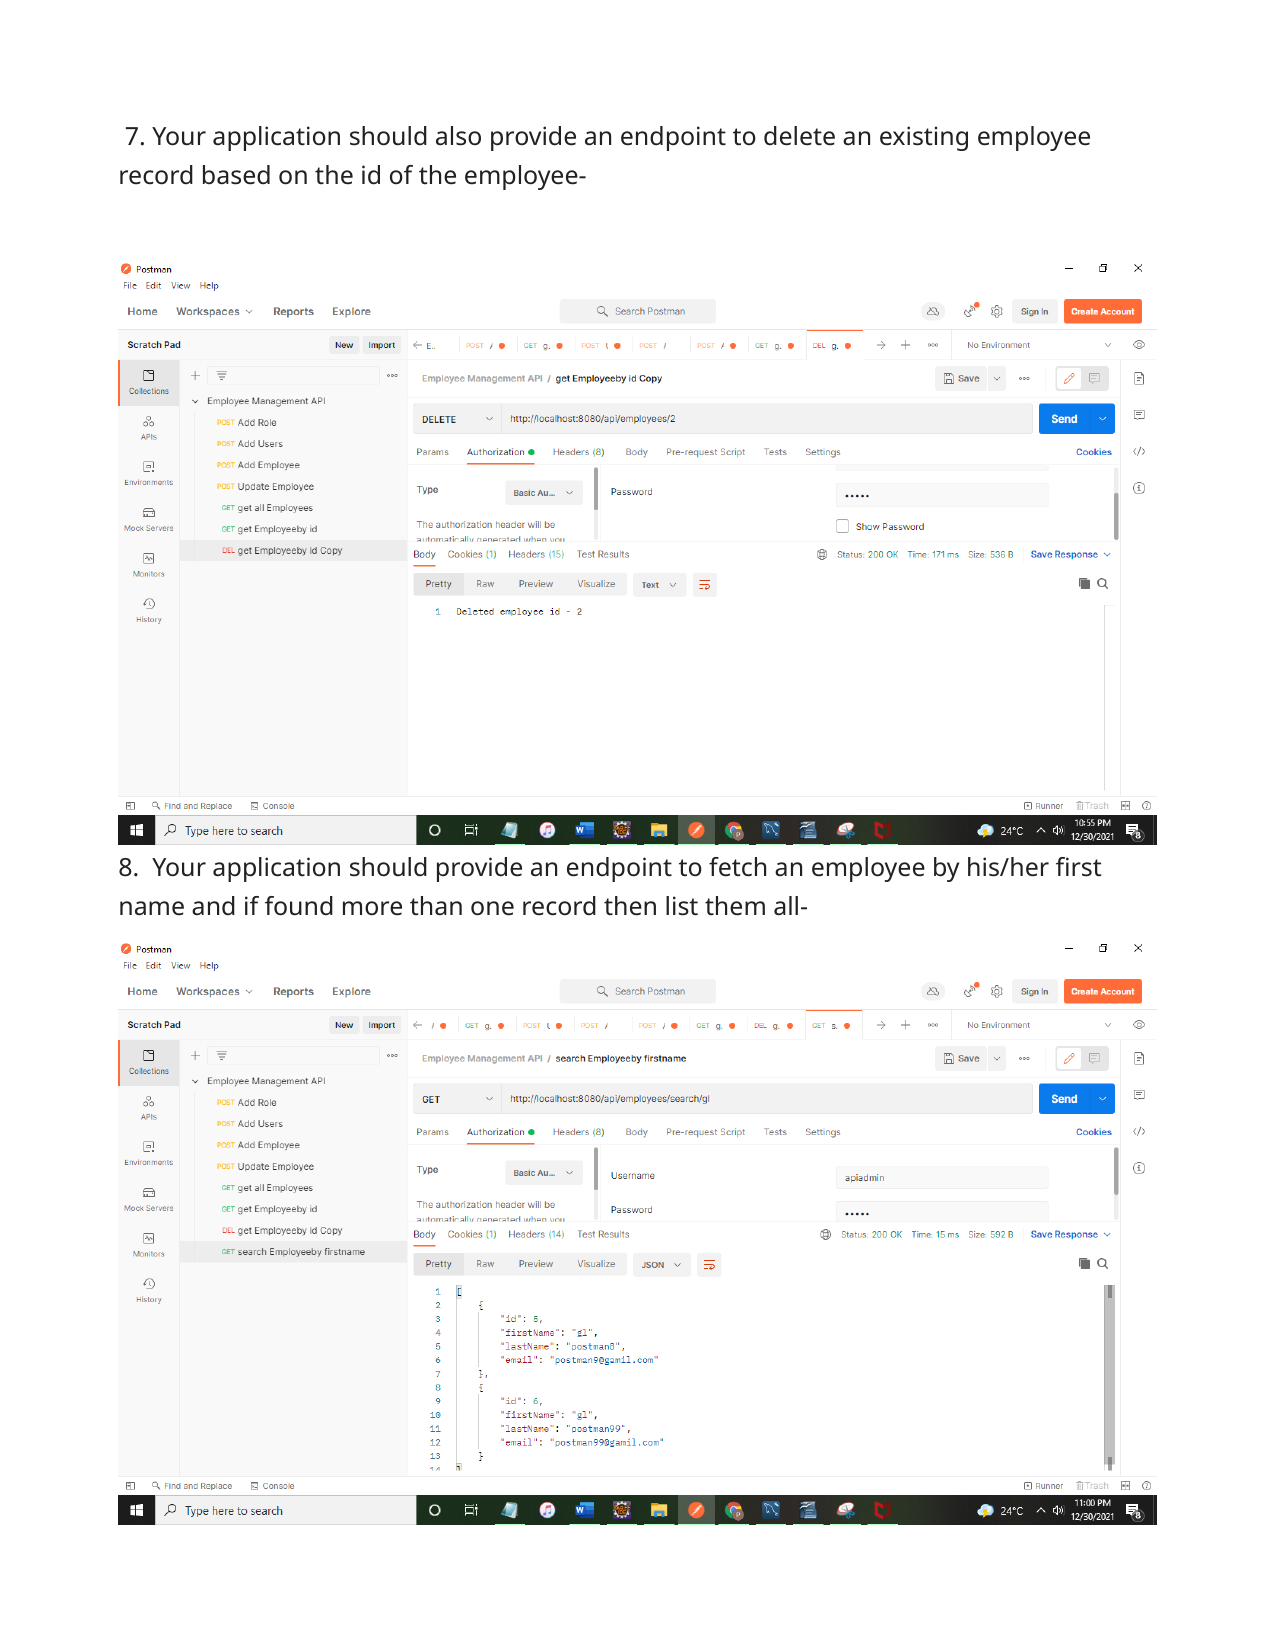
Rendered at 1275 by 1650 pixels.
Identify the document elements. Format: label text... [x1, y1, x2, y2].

text 7. Your application should also provide an endpoint to delete an existing employee record based on the id of the employee- [118, 118, 1157, 191]
picture [118, 260, 1157, 845]
text 8. Your application should provide an endpoint to fetch an employee by his/her first name and if found more than one record then list them all- [118, 845, 1157, 923]
picture [118, 940, 1157, 1525]
